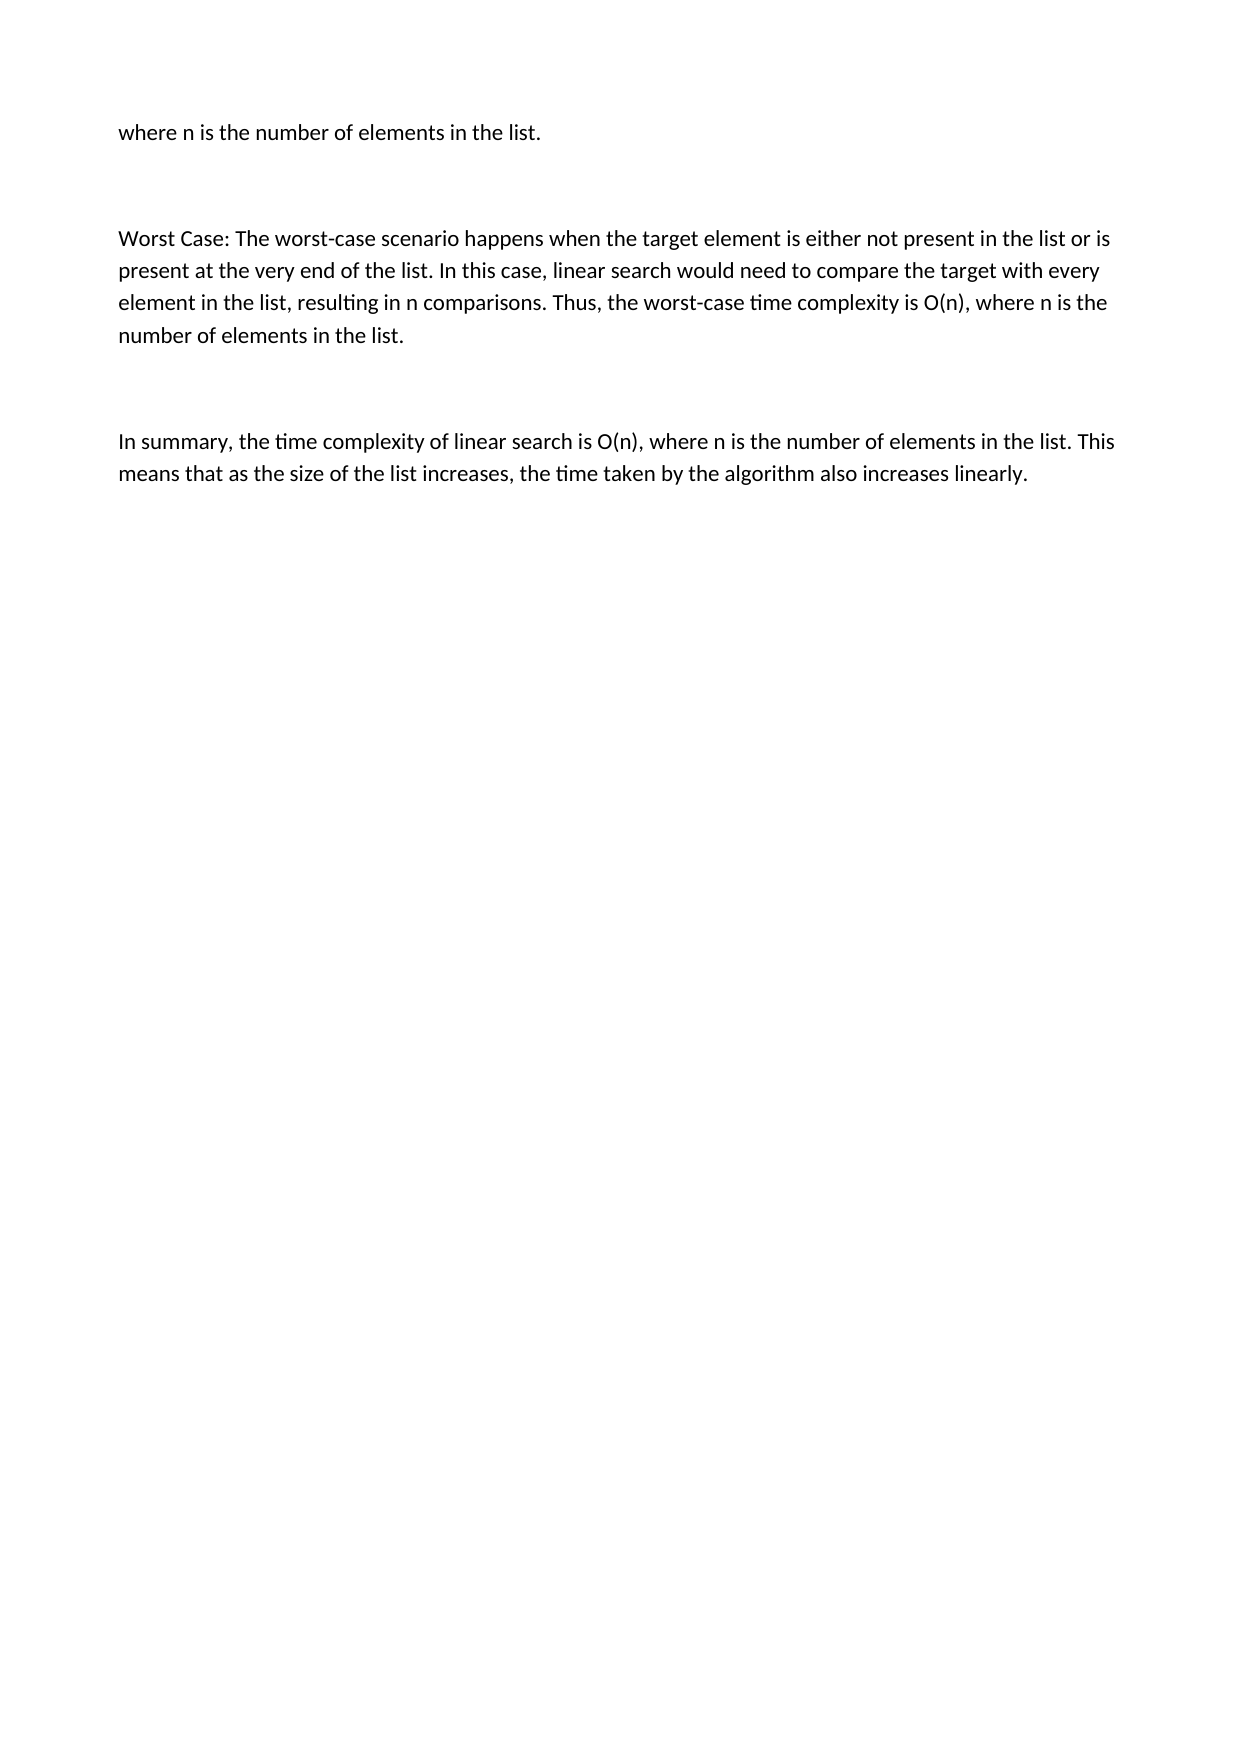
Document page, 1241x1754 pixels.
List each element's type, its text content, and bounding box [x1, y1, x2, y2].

text In summary, the time complexity of linear search is O(n), where n is the number of elements in the list. This means that as the size of the list increases, the time taken by the algorithm also increases linearly. [118, 427, 1122, 487]
text Worst Case: The worst-case scenario happens when the target element is either not present in the list or is present at the very end of the list. In this case, linear search would need to compare the target with every element in the list, resulting in n comparisons. Thus, the worst-case time complexity is O(n), where n is the number of elements in the list. [118, 224, 1122, 349]
text where n is the number of elements in the list. [118, 118, 1122, 146]
